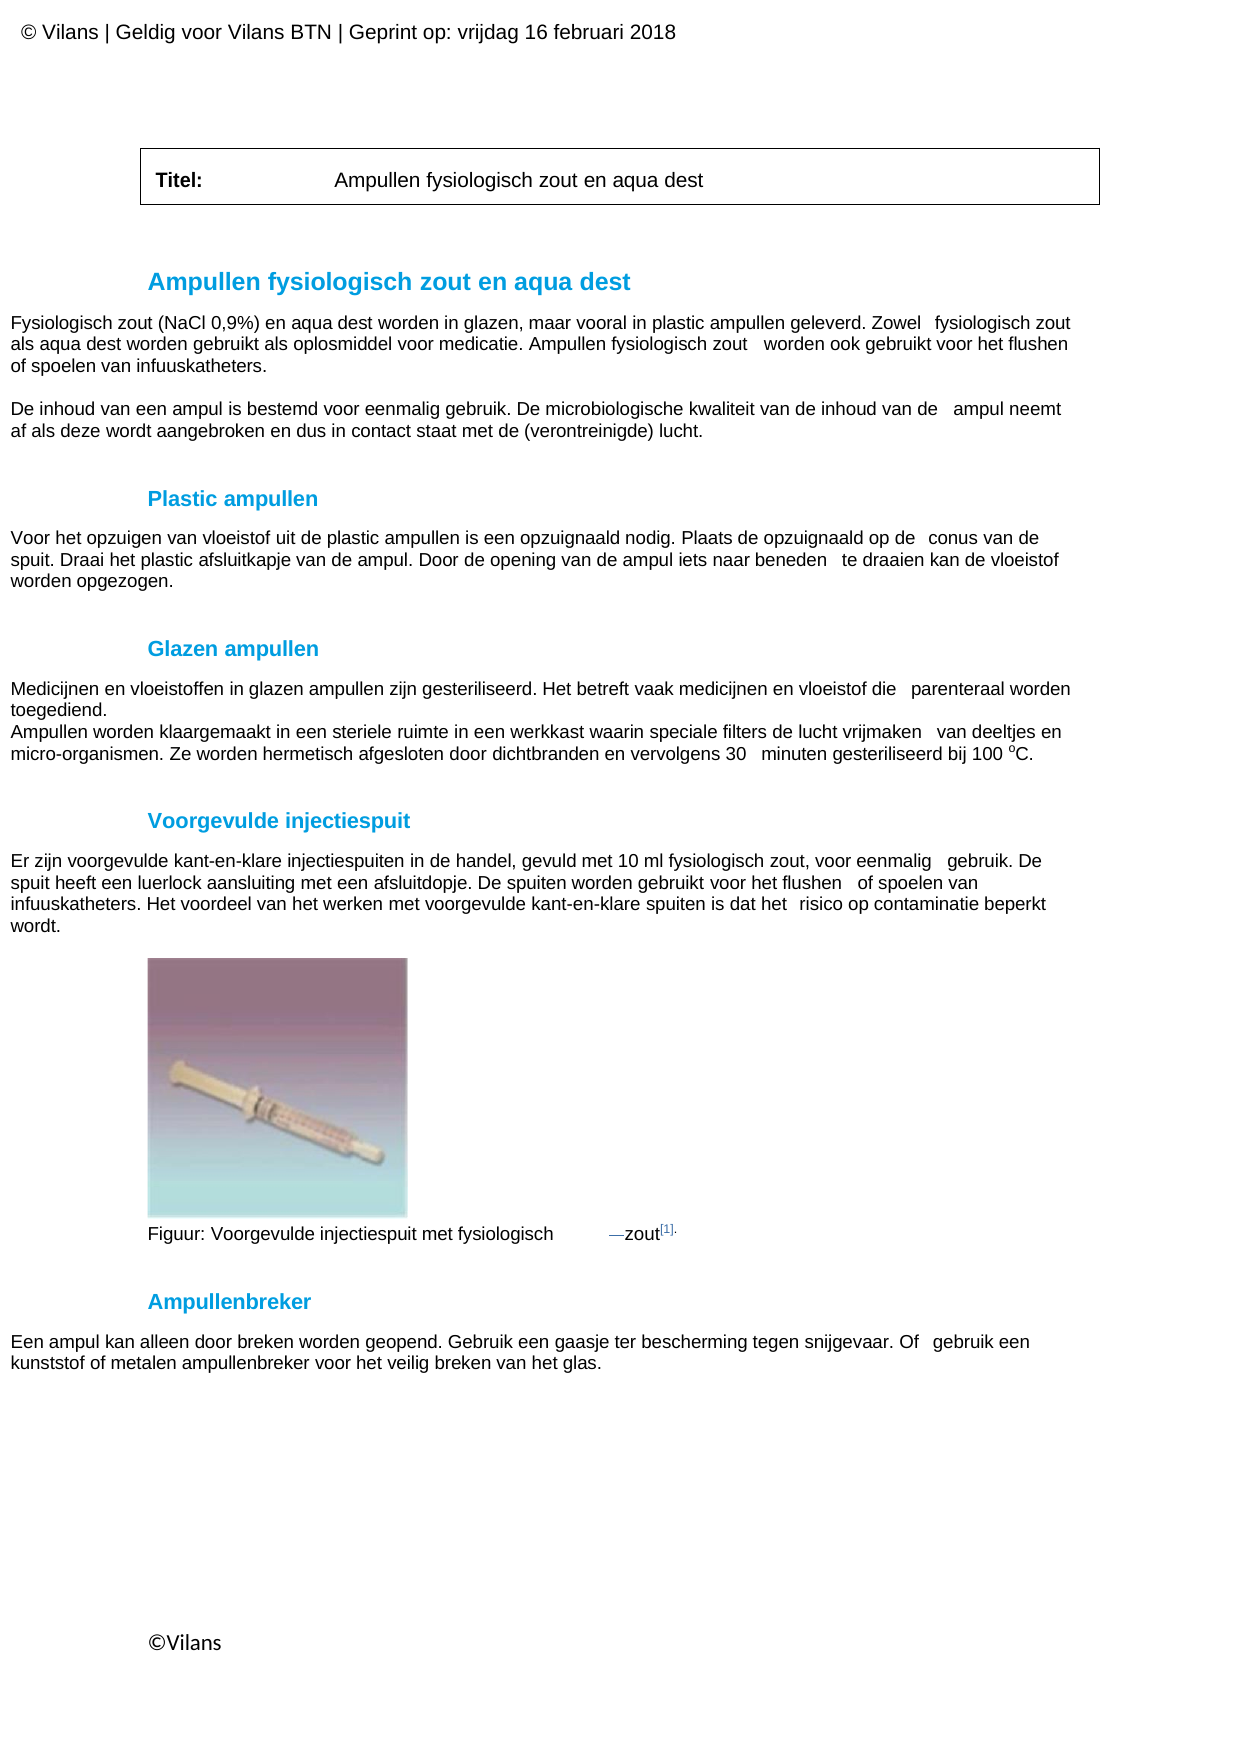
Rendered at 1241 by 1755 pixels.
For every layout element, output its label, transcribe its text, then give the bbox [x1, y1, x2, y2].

text Medicijnen en vloeistoffen in glazen ampullen zijn gesteriliseerd. Het betreft vaak medicijnen en vloeistof die parenteraal worden toegediend. [10, 678, 1075, 721]
text Voor het opzuigen van vloeistof uit de plastic ampullen is een opzuignaald nodig. Plaats de opzuignaald op de conus van de spuit. Draai het plastic afsluitkapje van de ampul. Door de opening van de ampul iets naar beneden te draaien kan de vloeistof worden opgezogen. [10, 527, 1082, 592]
text Er zijn voorgevulde kant-en-klare injectiespuiten in de handel, gevuld met 10 ml fysiologisch zout, voor eenmalig gebruik. De spuit heeft een luerlock aansluiting met een afsluitdopje. De spuiten worden gebruikt voor het flushen of spoelen van infuuskatheters. Het voordeel van het werken met voorgevulde kant-en-klare spuiten is dat het risico op contaminatie beperkt wordt. [10, 850, 1082, 936]
subtitle Glazen ampullen [147, 636, 1111, 661]
text Fysiologisch zout (NaCl 0,9%) en aqua dest worden in glazen, maar vooral in plastic ampullen geleverd. Zowel fysiologisch zout als aqua dest worden gebruikt als oplosmiddel voor medicatie. Ampullen fysiologisch zout worden ook gebruikt voor het flushen of spoelen van infuuskatheters. [10, 311, 1082, 376]
subtitle Ampullenbreker [147, 1289, 1111, 1314]
text Ampullen worden klaargemaakt in een steriele ruimte in een werkkast waarin speciale filters de lucht vrijmaken van deeltjes en micro-organismen. Ze worden hermetisch afgesloten door dichtbranden en vervolgens 30 minuten gesteriliseerd bij 100 oC. [10, 721, 1075, 764]
text Titel: Ampullen fysiologisch zout en aqua dest [155, 168, 1099, 192]
text De inhoud van een ampul is bestemd voor eenmalig gebruik. De microbiologische kwaliteit van de inhoud van de ampul neemt af als deze wordt aangebroken en dus in contact staat met de (verontreinigde) lucht. [10, 398, 1075, 441]
text Figuur: Voorgevulde injectiespuit met fysiologisch zout[1]. [147, 1222, 1111, 1244]
text Ampullen fysiologisch zout en aqua dest [147, 267, 1111, 295]
subtitle Plastic ampullen [147, 486, 1111, 511]
text Een ampul kan alleen door breken worden geopend. Gebruik een gaasje ter bescherming tegen snijgevaar. Of gebruik een kunststof of metalen ampullenbreker voor het veilig breken van het glas. [10, 1330, 1082, 1374]
subtitle Voorgevulde injectiespuit [147, 808, 1111, 833]
